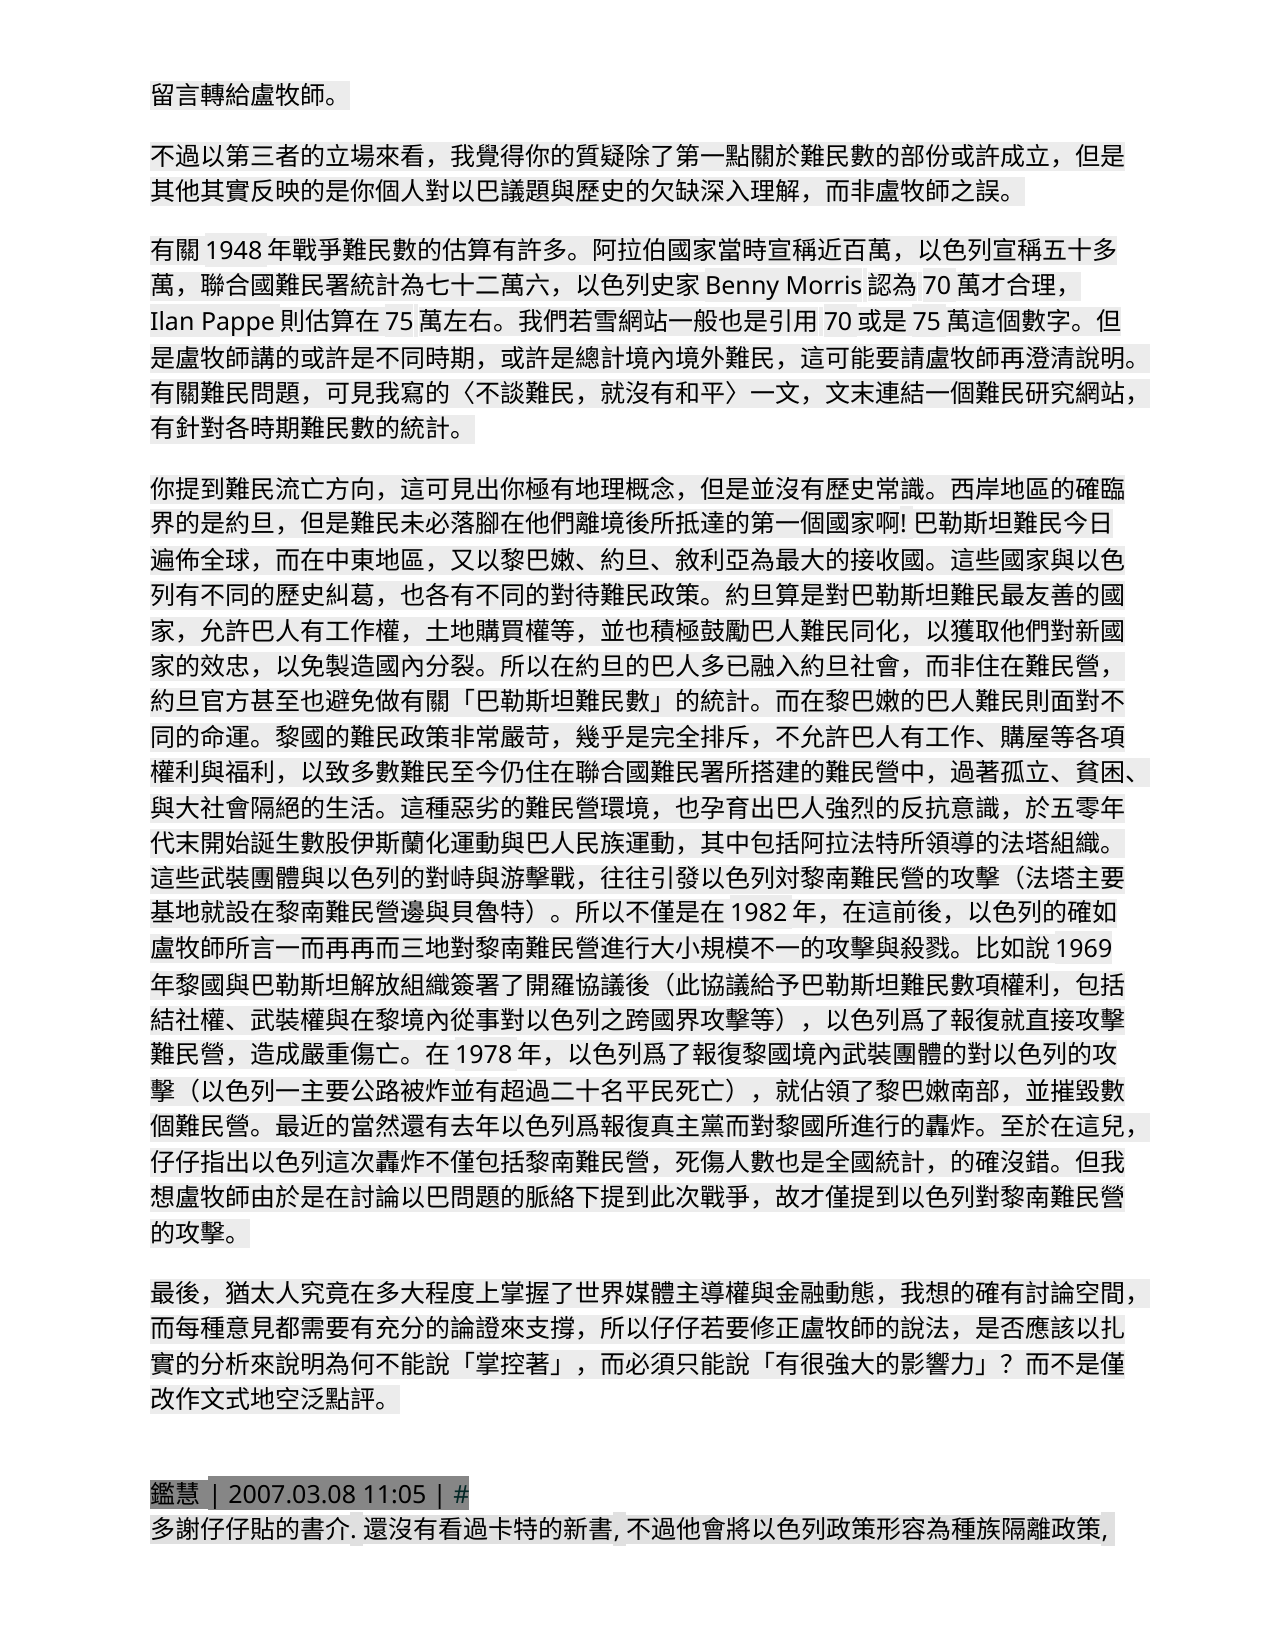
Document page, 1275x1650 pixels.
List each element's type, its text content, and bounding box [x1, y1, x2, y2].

text 不過以第三者的立場來看，我覺得你的質疑除了第一點關於難民數的部份或許成立，但是其他其實反映的是你個人對以巴議題與歷史的欠缺深入理解，而非盧牧師之誤。 [150, 135, 1125, 206]
text 多謝仔仔貼的書介. 還沒有看過卡特的新書, 不過他會將以色列政策形容為種族隔離政策, [150, 1510, 1125, 1546]
text 鑑慧 | 2007.03.08 11:05 | # [150, 1475, 1125, 1510]
text 有關1948年戰爭難民數的估算有許多。阿拉伯國家當時宣稱近百萬，以色列宣稱五十多萬，聯合國難民署統計為七十二萬六，以色列史家Benny Morris認為70萬才合理，Ilan Pappe則估算在75萬左右。我們若雪網站一般也是引用70或是75萬這個數字。但是盧牧師講的或許是不同時期，或許是總計境內境外難民，這可能要請盧牧師再澄清說明。有關難民問題，可見我寫的〈不談難民，就沒有和平〉一文，文末連結一個難民研究網站，有針對各時期難民數的統計。 [150, 231, 1125, 444]
text 留言轉給盧牧師。 [150, 75, 1125, 110]
text 最後，猶太人究竟在多大程度上掌握了世界媒體主導權與金融動態，我想的確有討論空間，而每種意見都需要有充分的論證來支撐，所以仔仔若要修正盧牧師的說法，是否應該以扎實的分析來說明為何不能說「掌控著」，而必須只能說「有很強大的影響力」？而不是僅改作文式地空泛點評。 [150, 1273, 1125, 1450]
text 你提到難民流亡方向，這可見出你極有地理概念，但是並沒有歷史常識。西岸地區的確臨界的是約旦，但是難民未必落腳在他們離境後所抵達的第一個國家啊! 巴勒斯坦難民今日遍佈全球，而在中東地區，又以黎巴嫩、約旦、敘利亞為最大的接收國。這些國家與以色列有不同的歷史糾葛，也各有不同的對待難民政策。約旦算是對巴勒斯坦難民最友善的國家，允許巴人有工作權，土地購買權等，並也積極鼓勵巴人難民同化，以獲取他們對新國家的效忠，以免製造國內分裂。所以在約旦的巴人多已融入約旦社會，而非住在難民營，約旦官方甚至也避免做有關「巴勒斯坦難民數」的統計。而在黎巴嫩的巴人難民則面對不同的命運。黎國的難民政策非常嚴苛，幾乎是完全排斥，不允許巴人有工作、購屋等各項權利與福利，以致多數難民至今仍住在聯合國難民署所搭建的難民營中，過著孤立、貧困、與大社會隔絕的生活。這種惡劣的難民營環境，也孕育出巴人強烈的反抗意識，於五零年代末開始誕生數股伊斯蘭化運動與巴人民族運動，其中包括阿拉法特所領導的法塔組織。這些武裝團體與以色列的對峙與游擊戰，往往引發以色列対黎南難民營的攻擊（法塔主要基地就設在黎南難民營邊與貝魯特）。所以不僅是在1982年，在這前後，以色列的確如盧牧師所言一而再再而三地對黎南難民營進行大小規模不一的攻擊與殺戮。比如說1969年黎國與巴勒斯坦解放組織簽署了開羅協議後（此協議給予巴勒斯坦難民數項權利，包括結社權、武裝權與在黎境內從事對以色列之跨國界攻擊等），以色列爲了報復就直接攻擊難民營，造成嚴重傷亡。在1978年，以色列爲了報復黎國境內武裝團體的對以色列的攻擊（以色列一主要公路被炸並有超過二十名平民死亡），就佔領了黎巴嫩南部，並摧毀數個難民營。最近的當然還有去年以色列爲報復真主黨而對黎國所進行的轟炸。至於在這兒，仔仔指出以色列這次轟炸不僅包括黎南難民營，死傷人數也是全國統計，的確沒錯。但我想盧牧師由於是在討論以巴問題的脈絡下提到此次戰爭，故才僅提到以色列對黎南難民營的攻擊。 [150, 469, 1125, 1248]
